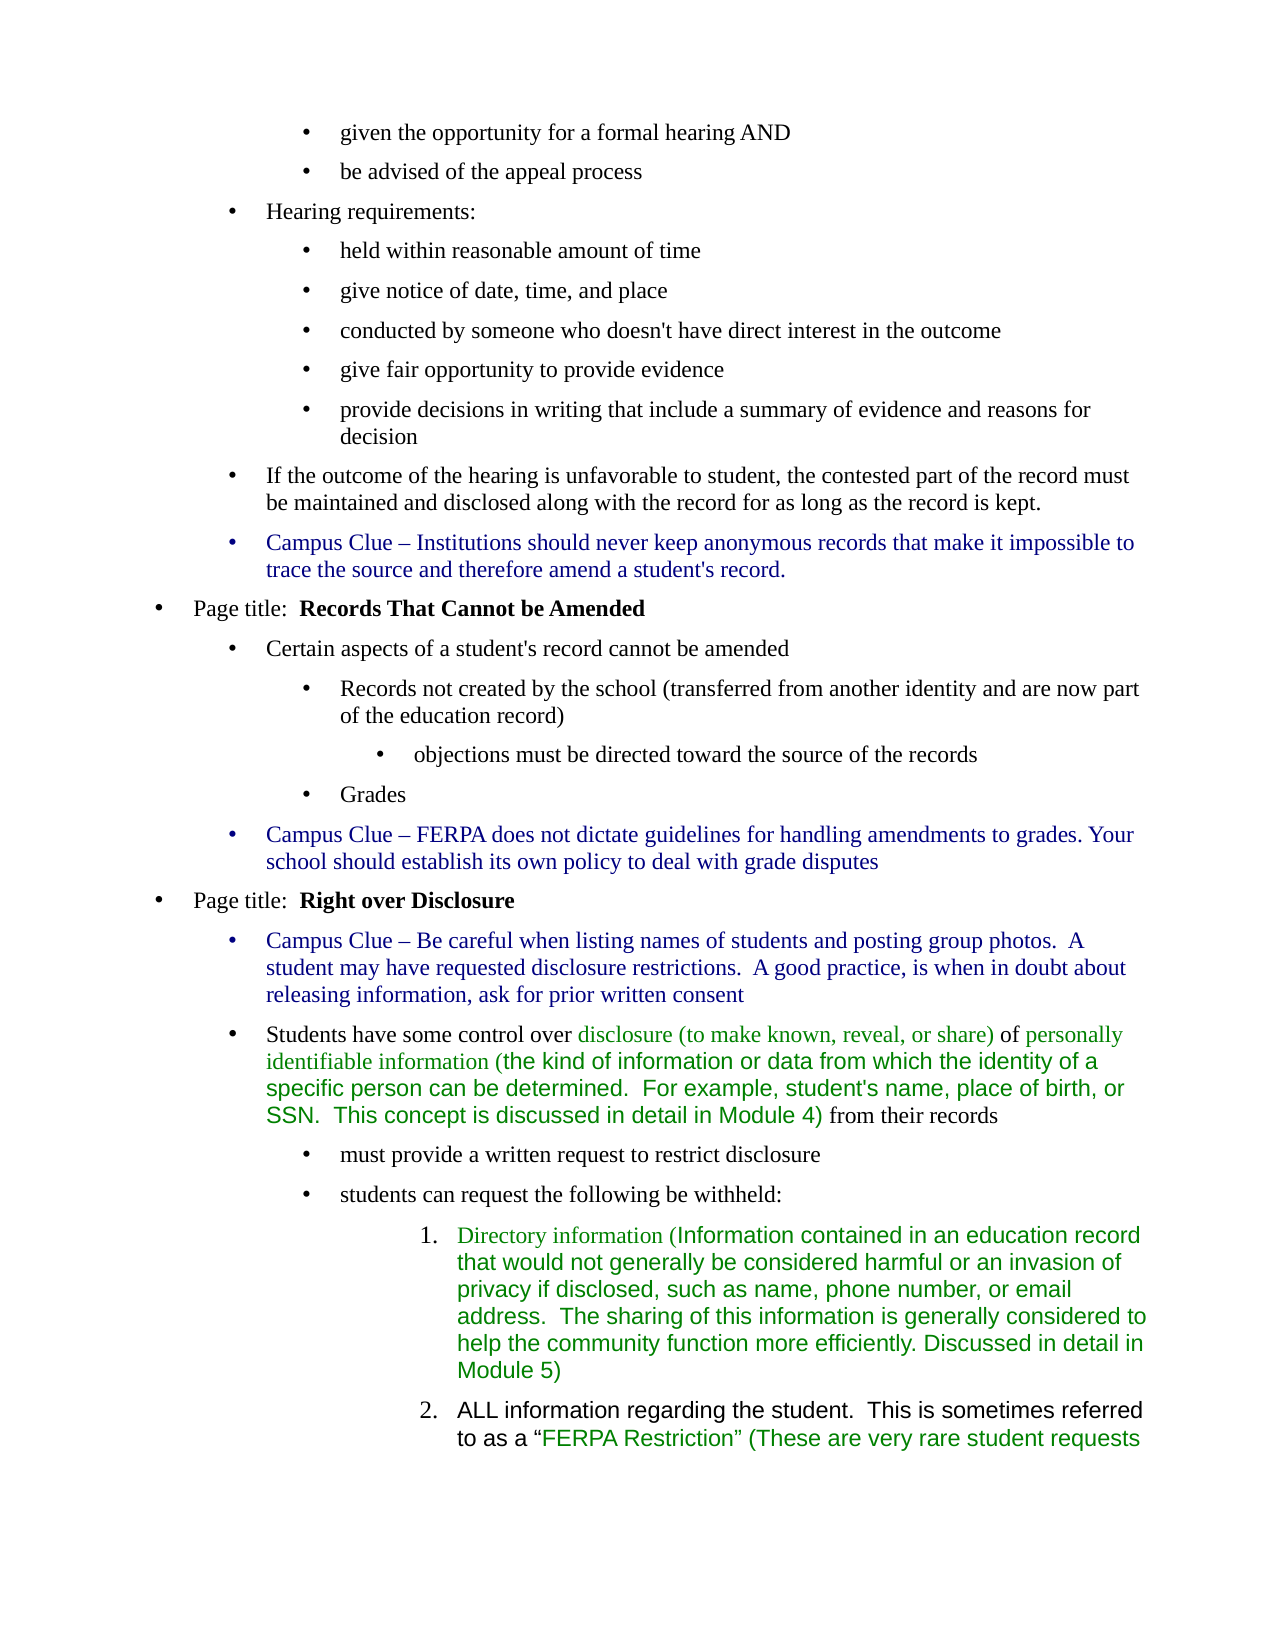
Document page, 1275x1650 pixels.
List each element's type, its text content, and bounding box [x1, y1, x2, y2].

list Grades [302, 781, 1157, 808]
list held within reasonable amount of time [302, 237, 1157, 264]
list Campus Clue – FERPA does not dictate guidelines for handling amendments to grades. Your school should establish its own policy to deal with grade disputes [228, 820, 1157, 874]
list Records not created by the school (transferred from another identity and are now part of the education record) [302, 674, 1157, 728]
list give fair opportunity to provide evidence [302, 356, 1157, 383]
list ALL information regarding the student. This is sometimes referred to as a “FERPA Restriction” (These are very rare student requests [419, 1396, 1157, 1451]
list Campus Clue – Institutions should never keep anonymous records that make it impossible to trace the source and therefore amend a student's record. [228, 528, 1157, 582]
list given the opportunity for a formal hearing AND [302, 118, 1157, 145]
list Page title: Right over Disclosure [154, 887, 1157, 914]
list Directory information (Information contained in an education record that would not generally be considered harmful or an invasion of privacy if disclosed, such as name, phone number, or email address. The sharing of this information is generally considered to help the community function more efficiently. Discussed in detail in Module 5) [419, 1220, 1157, 1383]
list conducted by someone who doesn't have direct interest in the outcome [302, 316, 1157, 343]
list give notice of date, time, and place [302, 276, 1157, 303]
list If the outcome of the hearing is unfavorable to student, the contested part of the record must be maintained and disclosed along with the record for as long as the record is kept. [228, 462, 1157, 516]
list be advised of the appeal process [302, 158, 1157, 185]
list Page title: Records That Cannot be Amended [154, 595, 1157, 622]
list provide decisions in writing that include a summary of evidence and reasons for decision [302, 395, 1157, 449]
list Campus Clue – Be careful when listing names of students and posting group photos. A student may have requested disclosure restrictions. A good practice, is when in doubt about releasing information, ask for prior written consent [228, 927, 1157, 1008]
list must provide a written request to restrict disclosure [302, 1141, 1157, 1168]
list Students have some control over disclosure (to make known, reveal, or share) of personally identifiable information (the kind of information or data from which the identity of a specific person can be determined. For example, student's name, place of birth, or SSN. This concept is discussed in detail in Module 4) from their records [228, 1020, 1157, 1128]
list objections must be directed toward the source of the records [376, 741, 1157, 768]
list Certain aspects of a student's record cannot be amended [228, 635, 1157, 662]
list students can request the following be withheld: [302, 1180, 1157, 1207]
list Hearing requirements: [228, 197, 1157, 224]
